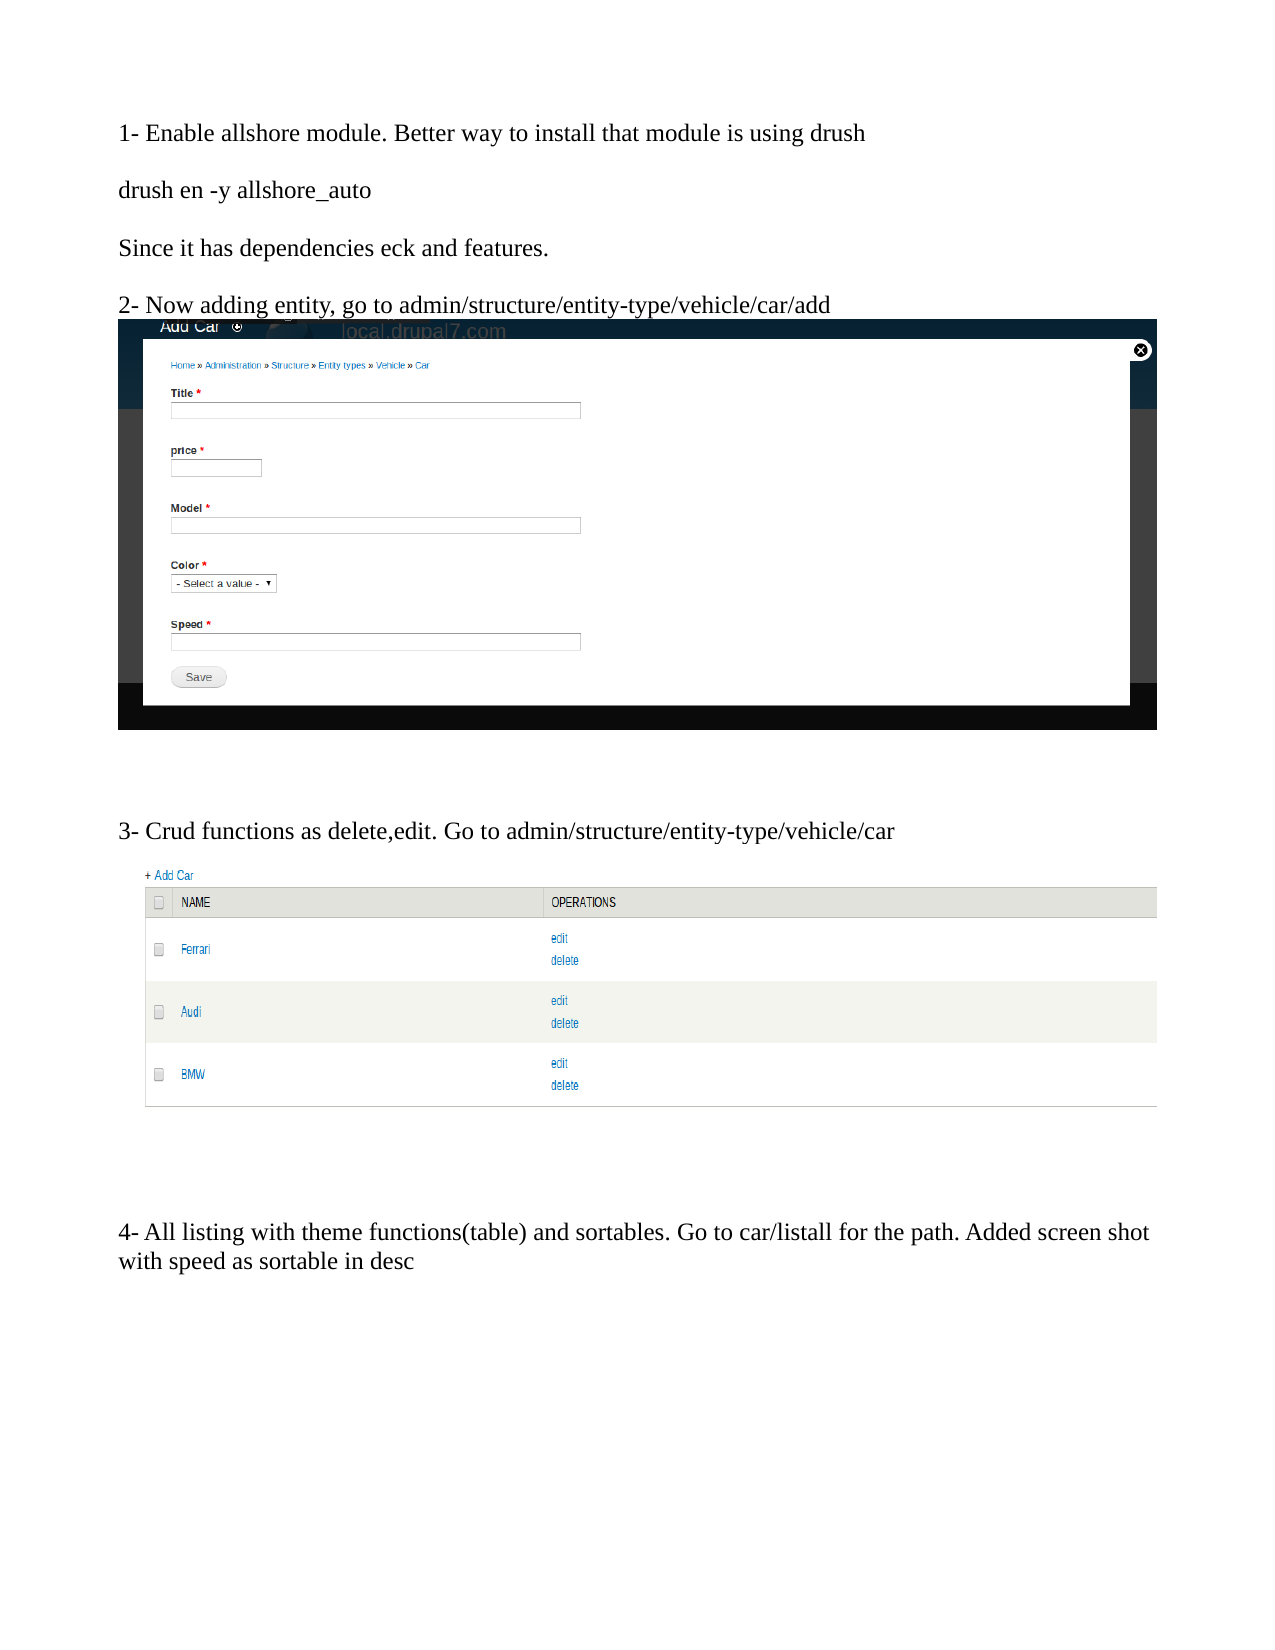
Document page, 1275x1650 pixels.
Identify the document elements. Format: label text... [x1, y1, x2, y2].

text 4- All listing with theme functions(table) and sortables. Go to car/listall for the path. Added screen shot with speed as sortable in desc [118, 1218, 1157, 1275]
text Since it has dependencies eck and features. [118, 233, 1157, 262]
picture [118, 319, 1157, 730]
text 2- Now adding entity, go to admin/structure/entity-type/vehicle/car/add [118, 291, 1157, 319]
text drush en -y allshore_auto [118, 176, 1157, 204]
text 1- Enable allshore module. Better way to install that module is using drush [118, 118, 1157, 147]
picture [118, 844, 1157, 1218]
text 3- Crud functions as delete,edit. Go to admin/structure/entity-type/vehicle/car [118, 816, 1157, 844]
